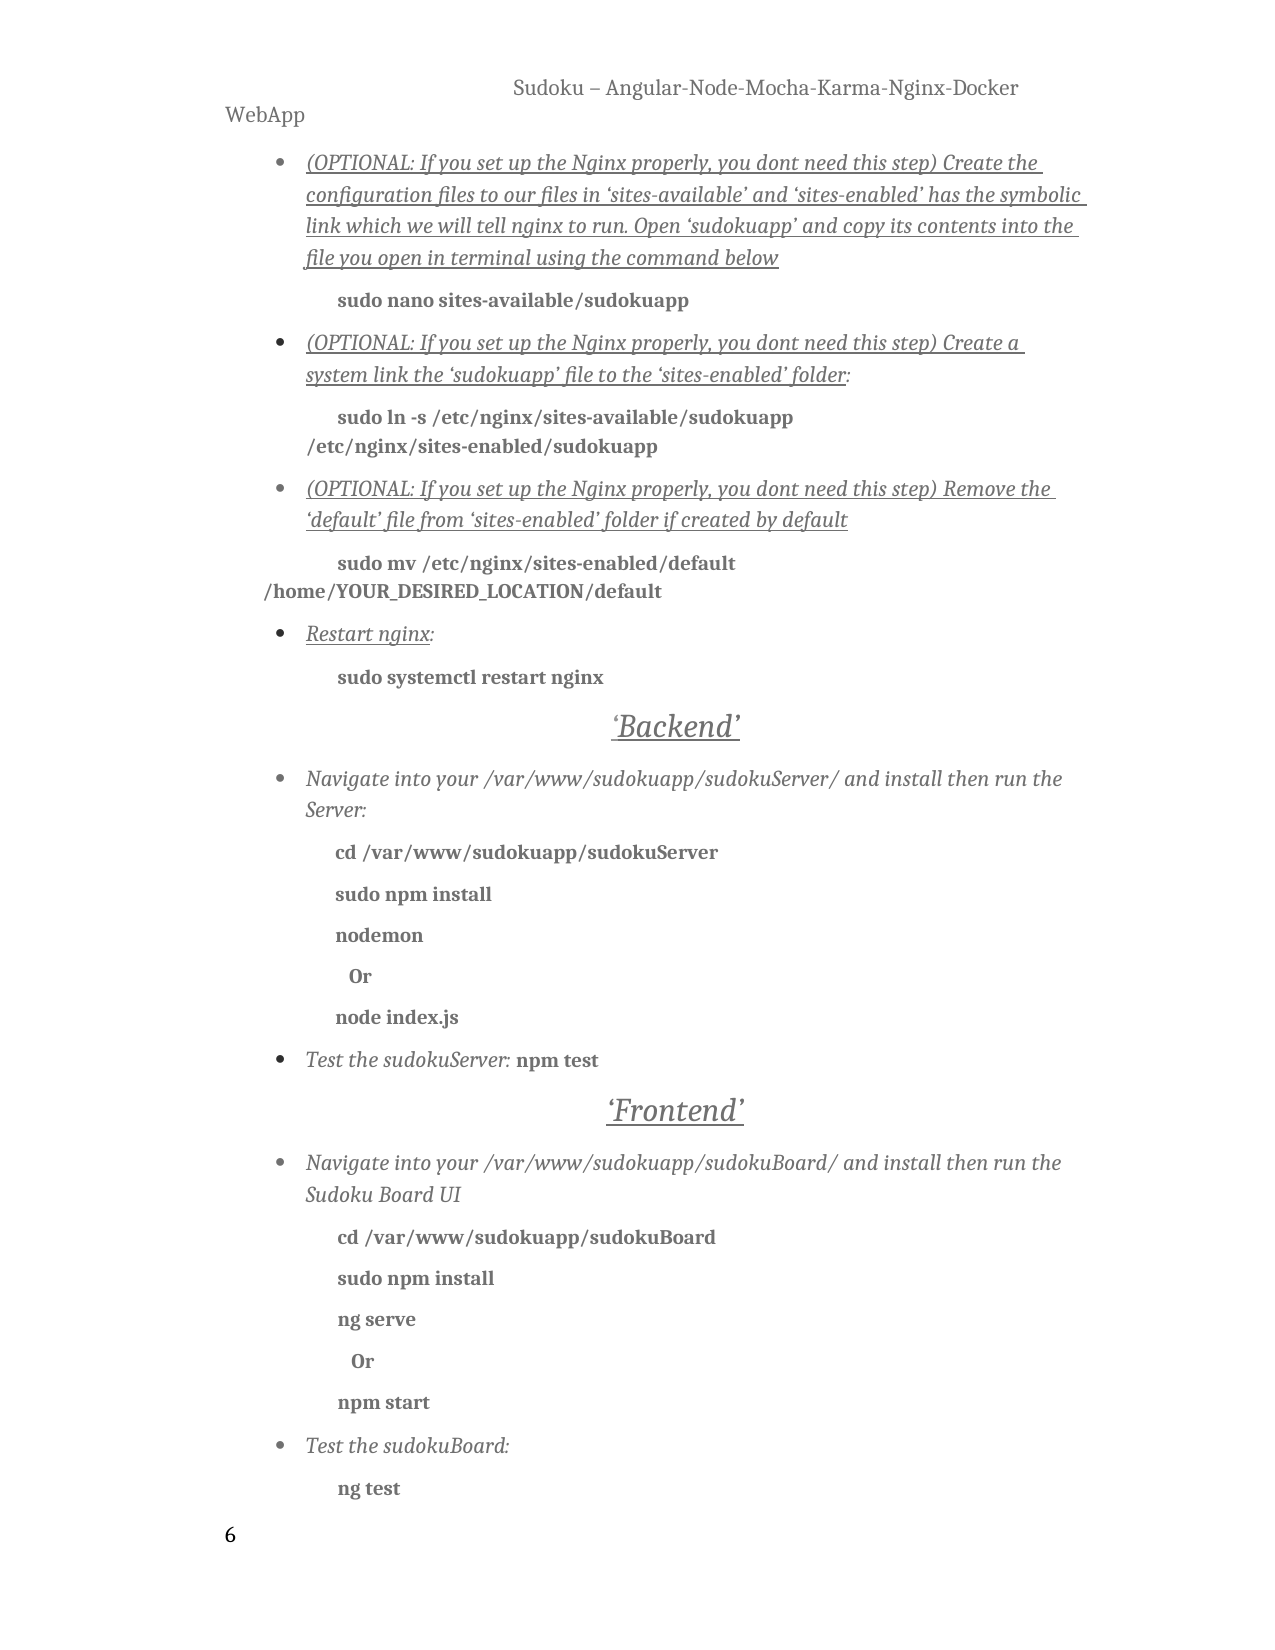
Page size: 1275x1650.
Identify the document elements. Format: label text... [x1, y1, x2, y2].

subtitle Or [260, 965, 1087, 989]
subtitle (OPTIONAL: If you set up the Nginx properly, you dont need this step) Remove the ‘default’ file from ‘sites-enabled’ folder if created by default [276, 476, 1087, 533]
subtitle ng test [306, 1477, 1087, 1501]
subtitle node index.js [335, 1006, 1087, 1030]
subtitle Test the sudokuServer: npm test [276, 1047, 1087, 1074]
subtitle cd /var/www/sudokuapp/sudokuServer [335, 841, 1087, 865]
subtitle cd /var/www/sudokuapp/sudokuBoard [306, 1225, 1087, 1249]
subtitle Navigate into your /var/www/sudokuapp/sudokuBoard/ and install then run the Sudoku Board UI [276, 1150, 1087, 1208]
subtitle ng serve [306, 1308, 1087, 1332]
subtitle sudo ln -s /etc/nginx/sites-available/sudokuapp /etc/nginx/sites-enabled/sudokuapp [306, 406, 1087, 458]
subtitle Navigate into your /var/www/sudokuapp/sudokuServer/ and install then run the Server: [276, 765, 1087, 823]
subtitle Test the sudokuBoard: [276, 1432, 1087, 1459]
subtitle sudo npm install [306, 1267, 1087, 1291]
subtitle ‘Frontend’ [262, 1091, 1087, 1130]
subtitle (OPTIONAL: If you set up the Nginx properly, you dont need this step) Create a system link the ‘sudokuapp’ file to the ‘sites-enabled’ folder: [276, 330, 1087, 388]
subtitle nodemon [335, 923, 1087, 947]
subtitle sudo nano sites-available/sudokuapp [306, 289, 1087, 313]
subtitle sudo npm install [335, 882, 1087, 906]
subtitle Restart nginx: [276, 621, 1087, 648]
subtitle Or [337, 1349, 1087, 1373]
subtitle ‘Backend’ [262, 707, 1087, 745]
subtitle npm start [306, 1391, 1087, 1415]
subtitle (OPTIONAL: If you set up the Nginx properly, you dont need this step) Create the configuration files to our files in ‘sites-available’ and ‘sites-enabled’ has the symbolic link which we will tell nginx to run. Open ‘sudokuapp’ and copy its contents into the file you open in terminal using the command below [276, 150, 1087, 271]
subtitle sudo systemctl restart nginx [306, 665, 1087, 689]
subtitle sudo mv /etc/nginx/sites-enabled/default /home/YOUR_DESIRED_LOCATION/default [262, 551, 1087, 604]
